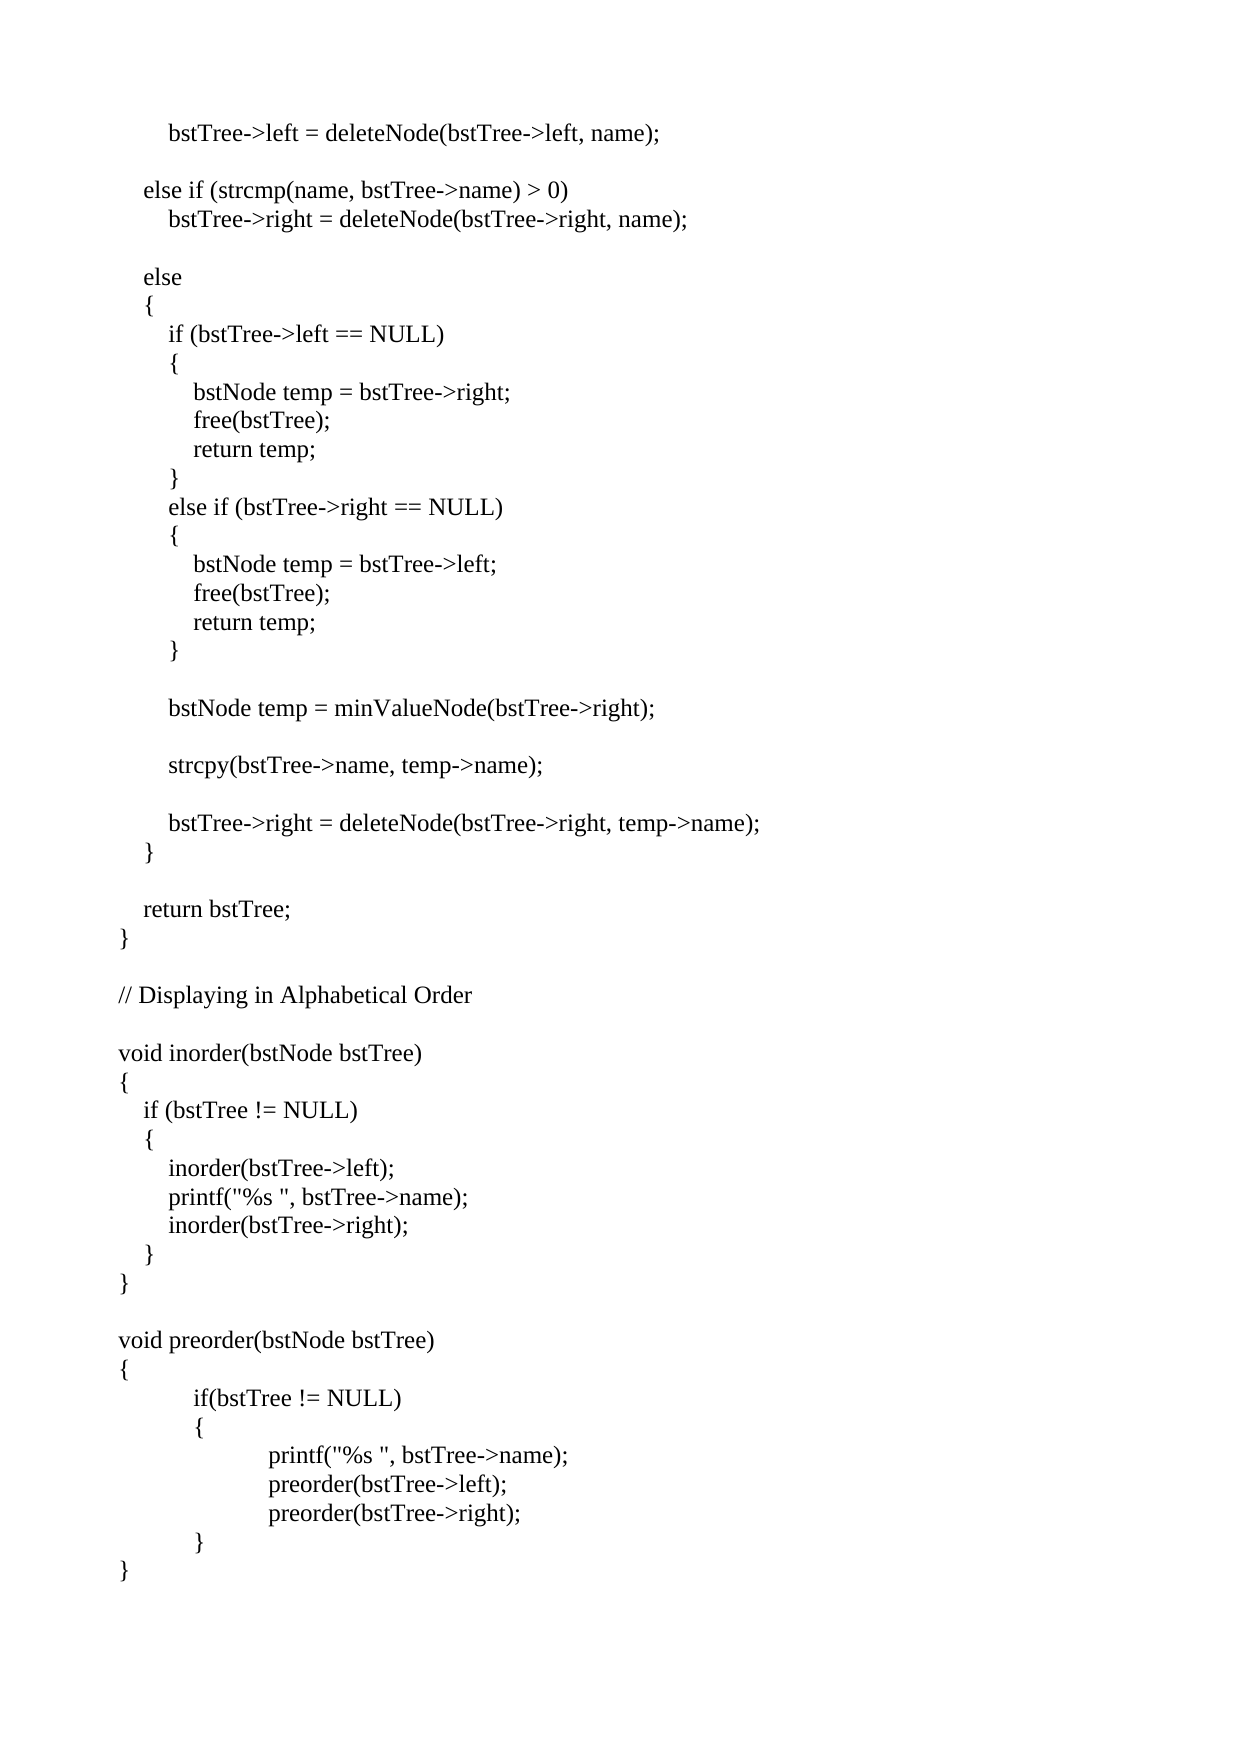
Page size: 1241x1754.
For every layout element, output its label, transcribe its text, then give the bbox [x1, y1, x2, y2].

text else if (bstTree->right == NULL) [118, 492, 1122, 521]
text return temp; [118, 434, 1122, 463]
text } [118, 1556, 1122, 1584]
text } [118, 1527, 1122, 1556]
text bstNode temp = bstTree->left; [118, 549, 1122, 578]
text if(bstTree != NULL) [118, 1383, 1122, 1412]
text { [118, 1354, 1122, 1383]
text preorder(bstTree->left); [118, 1469, 1122, 1498]
text { [118, 1124, 1122, 1153]
text { [118, 291, 1122, 319]
text strcpy(bstTree->name, temp->name); [118, 751, 1122, 779]
text printf("%s ", bstTree->name); [118, 1182, 1122, 1211]
text } [118, 1239, 1122, 1268]
text } [118, 636, 1122, 664]
text bstTree->right = deleteNode(bstTree->right, name); [118, 204, 1122, 233]
text { [118, 521, 1122, 549]
text free(bstTree); [118, 406, 1122, 434]
text if (bstTree->left == NULL) [118, 319, 1122, 348]
text { [118, 1412, 1122, 1441]
text if (bstTree != NULL) [118, 1096, 1122, 1124]
text } [118, 1268, 1122, 1297]
text else if (strcmp(name, bstTree->name) > 0) [118, 176, 1122, 204]
text // Displaying in Alphabetical Order [118, 981, 1122, 1009]
text bstTree->left = deleteNode(bstTree->left, name); [118, 118, 1122, 147]
text void inorder(bstNode bstTree) [118, 1038, 1122, 1067]
text inorder(bstTree->left); [118, 1153, 1122, 1182]
text } [118, 923, 1122, 952]
text bstTree->right = deleteNode(bstTree->right, temp->name); [118, 808, 1122, 837]
text return temp; [118, 607, 1122, 636]
text inorder(bstTree->right); [118, 1211, 1122, 1239]
text return bstTree; [118, 894, 1122, 923]
text { [118, 348, 1122, 377]
text void preorder(bstNode bstTree) [118, 1326, 1122, 1354]
text } [118, 837, 1122, 866]
text { [118, 1067, 1122, 1096]
text preorder(bstTree->right); [118, 1498, 1122, 1527]
text bstNode temp = bstTree->right; [118, 377, 1122, 406]
text free(bstTree); [118, 578, 1122, 607]
text printf("%s ", bstTree->name); [118, 1441, 1122, 1469]
text bstNode temp = minValueNode(bstTree->right); [118, 693, 1122, 722]
text else [118, 262, 1122, 291]
text } [118, 463, 1122, 492]
